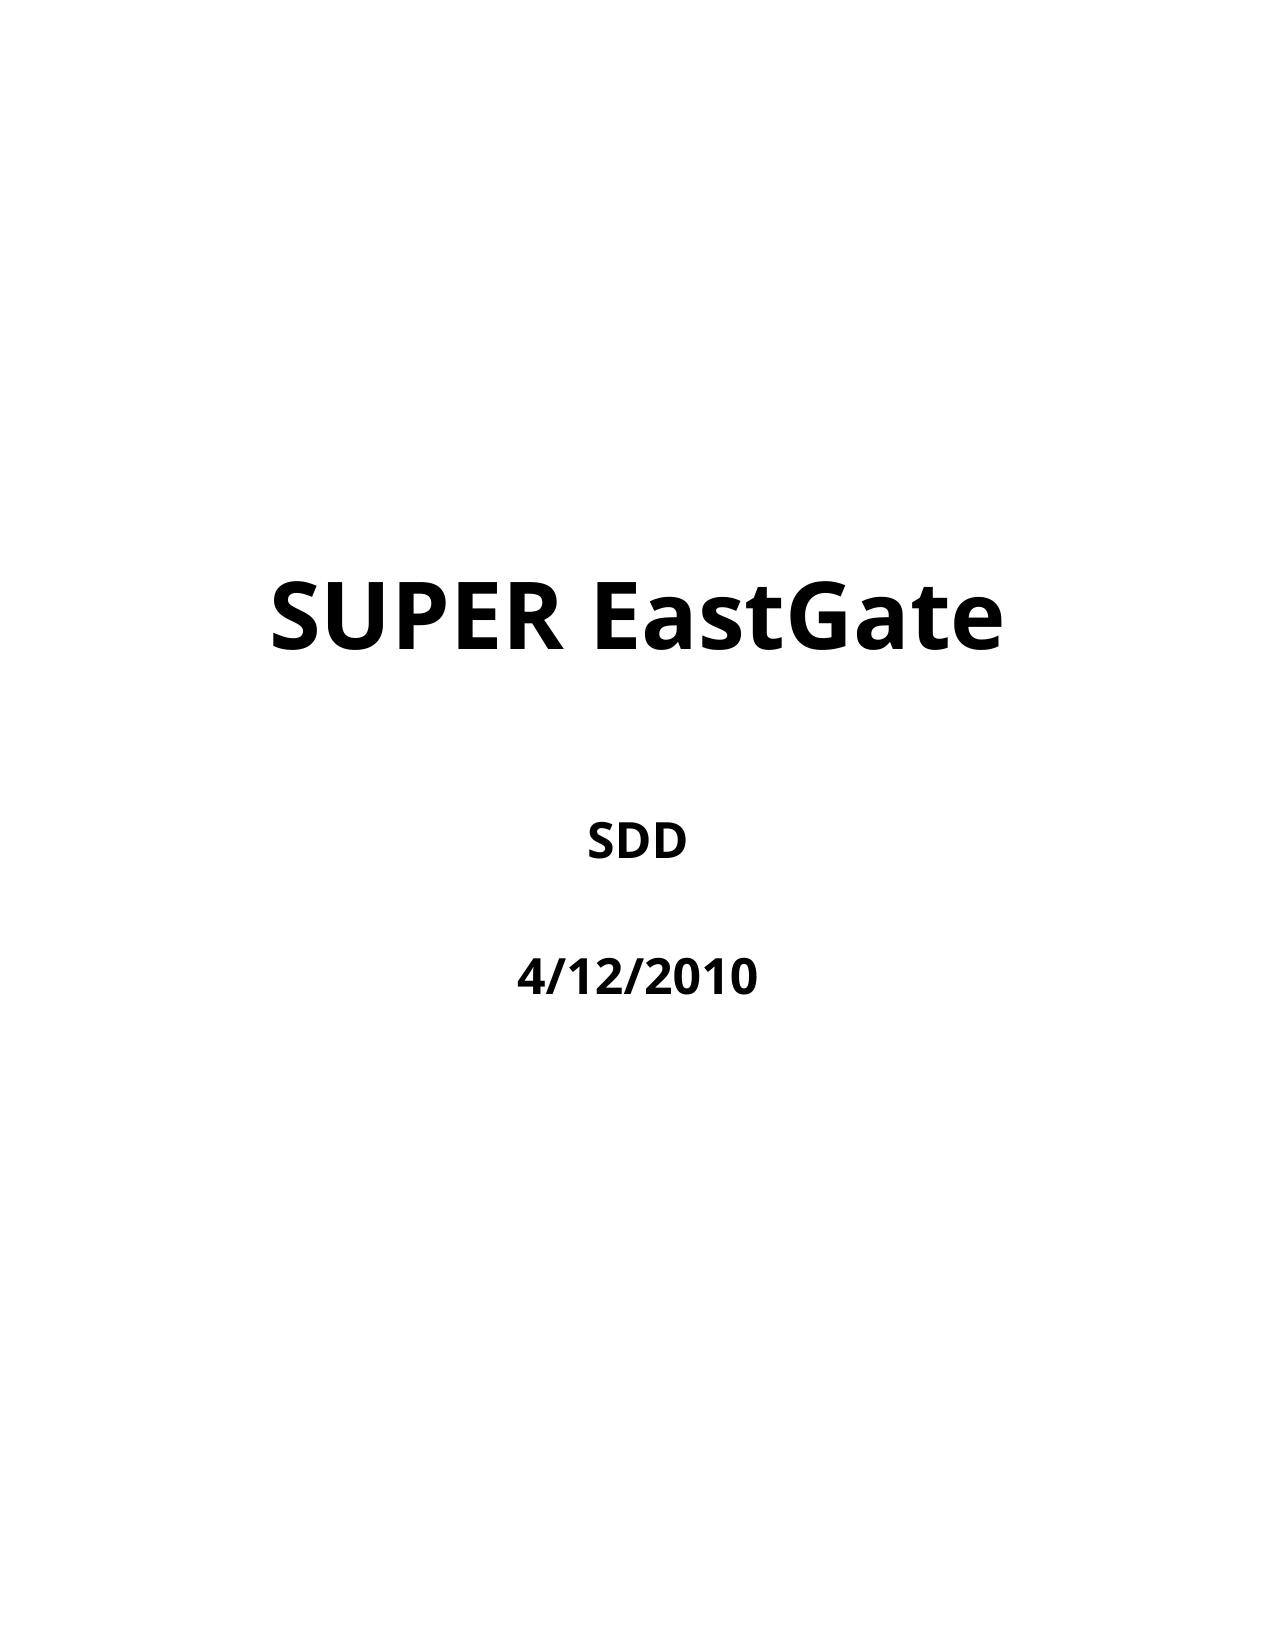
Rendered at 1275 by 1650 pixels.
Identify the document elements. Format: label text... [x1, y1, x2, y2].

text SUPER EastGate [118, 549, 1157, 677]
text SDD 4/12/2010 [118, 805, 1157, 1009]
